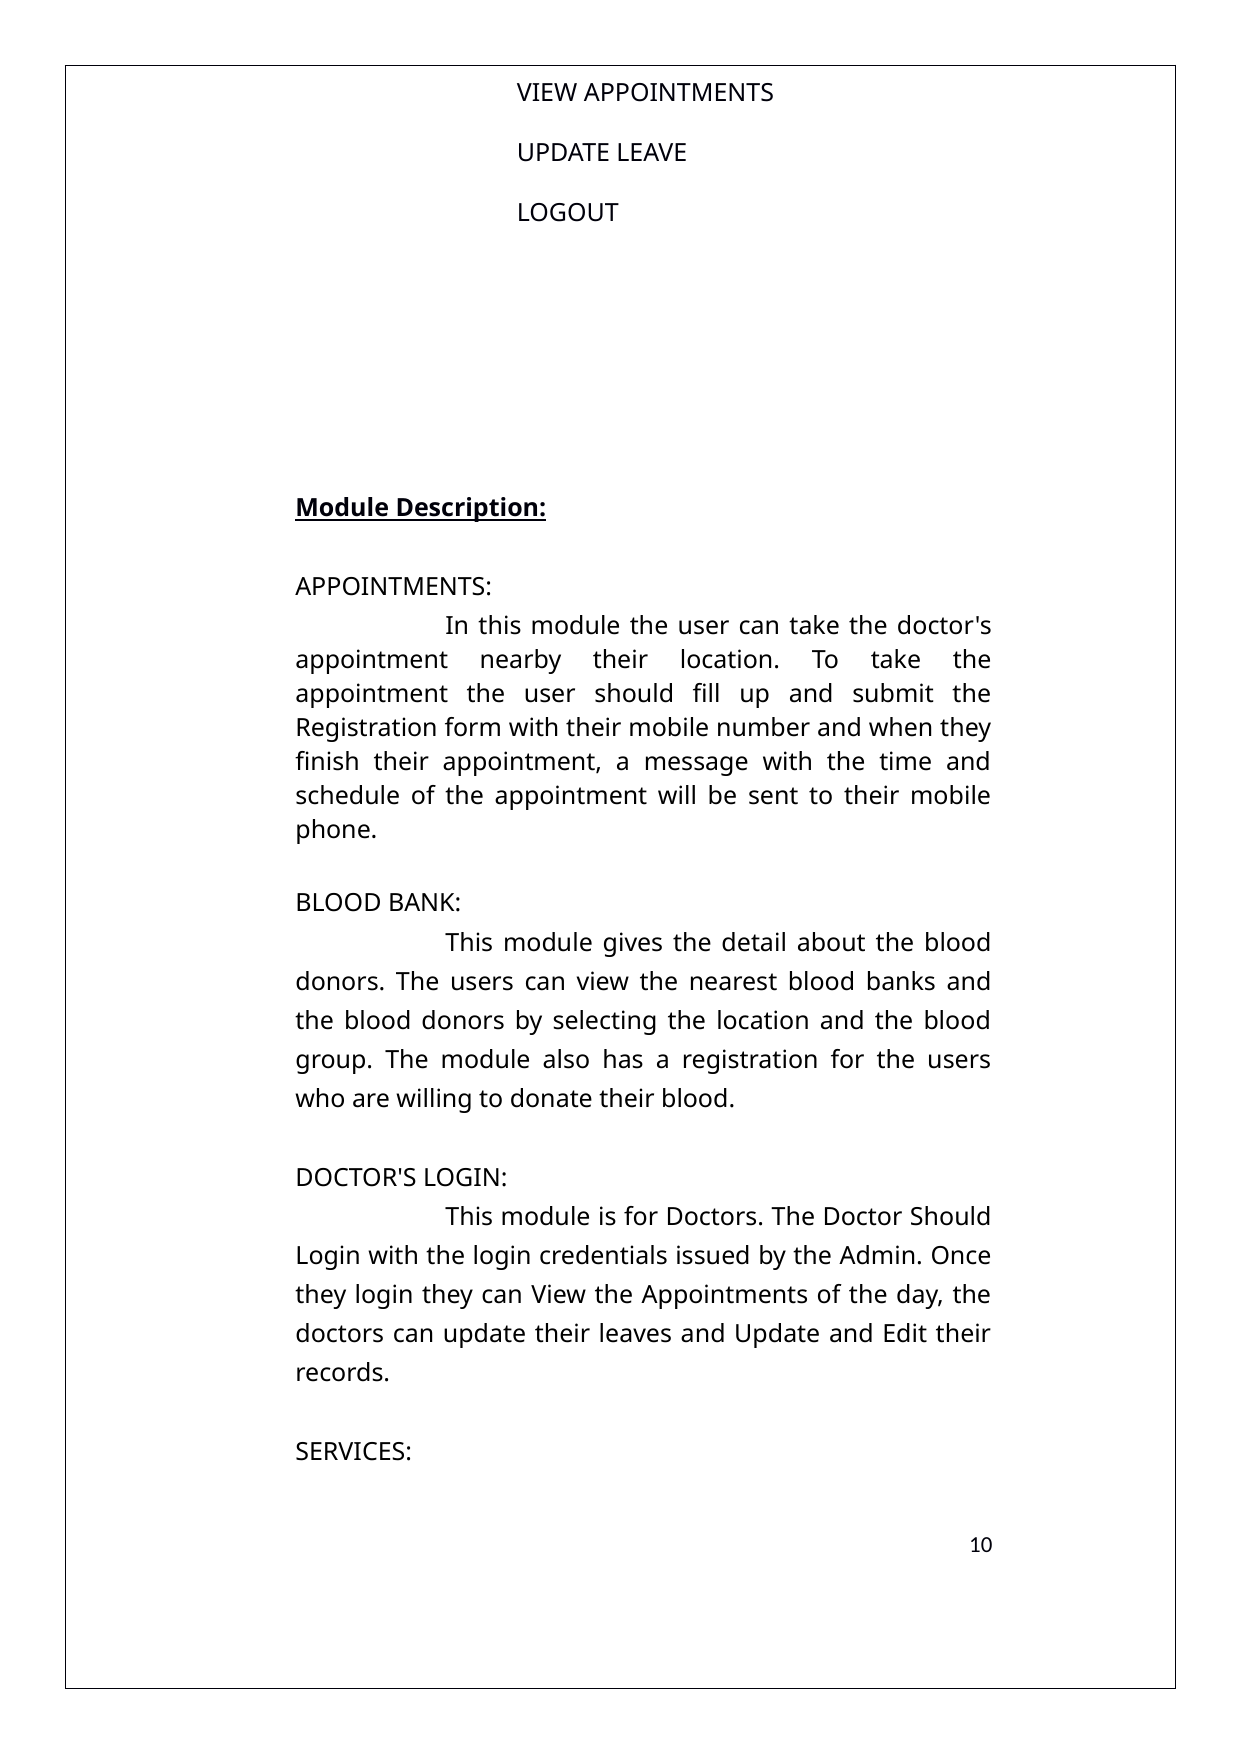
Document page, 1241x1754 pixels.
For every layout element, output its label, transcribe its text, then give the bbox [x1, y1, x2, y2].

text In this module the user can take the doctor's appointment nearby their location. To take the appointment the user should fill up and submit the Registration form with their mobile number and when they finish their appointment, a message with the time and schedule of the appointment will be sent to their mobile phone. [295, 607, 992, 846]
text SERVICES: [295, 1433, 992, 1467]
text DOCTOR'S LOGIN: [295, 1159, 992, 1193]
text UPDATE LEAVE [295, 135, 992, 169]
text Module Description: [295, 490, 992, 524]
text LOGOUT [295, 195, 992, 229]
text APPOINTMENTS: [295, 568, 992, 602]
text BLOOD BANK: [295, 885, 992, 919]
text This module is for Doctors. The Doctor Should Login with the login credentials issued by the Admin. Once they login they can View the Appointments of the day, the doctors can update their leaves and Update and Edit their records. [295, 1198, 992, 1389]
text This module gives the detail about the blood donors. The users can view the nearest blood banks and the blood donors by selecting the location and the blood group. The module also has a registration for the users who are willing to donate their blood. [295, 924, 992, 1115]
text VIEW APPOINTMENTS [295, 75, 992, 109]
